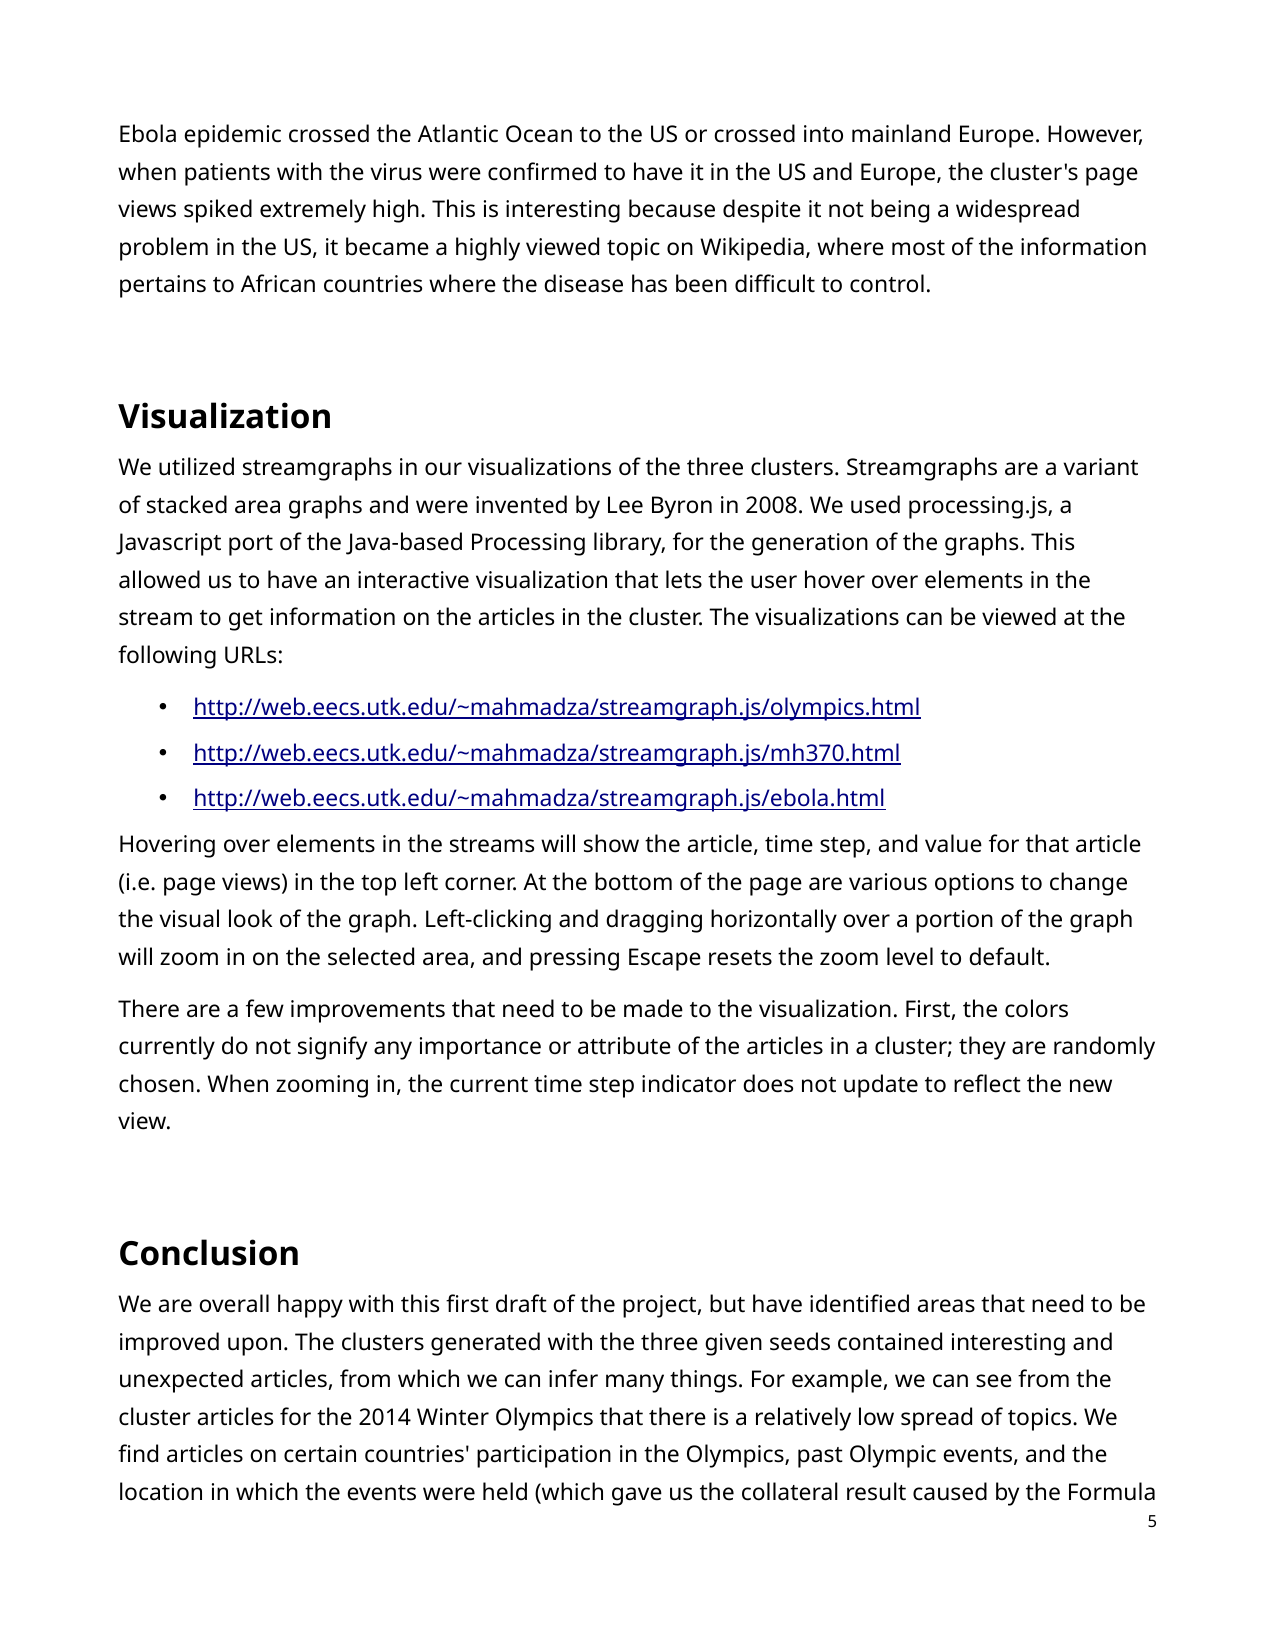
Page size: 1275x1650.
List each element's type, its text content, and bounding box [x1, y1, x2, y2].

text Ebola epidemic crossed the Atlantic Ocean to the US or crossed into mainland Europe. However, when patients with the virus were confirmed to have it in the US and Europe, the cluster's page views spiked extremely high. This is interesting because despite it not being a widespread problem in the US, it became a highly viewed topic on Wikipedia, where most of the information pertains to African countries where the disease has been difficult to control. [118, 118, 1157, 299]
subtitle Conclusion [118, 1230, 1157, 1276]
text There are a few improvements that need to be made to the visualization. First, the colors currently do not signify any importance or attribute of the articles in a cluster; they are randomly chosen. When zooming in, the current time step indicator does not update to reflect the new view. [118, 993, 1157, 1136]
list http://web.eecs.utk.edu/~mahmadza/streamgraph.js/ebola.html [159, 782, 1157, 813]
text Hovering over elements in the streams will show the article, time step, and value for that article (i.e. page views) in the top left corner. At the bottom of the page are various options to change the visual look of the graph. Left-clicking and dragging horizontally over a portion of the graph will zoom in on the selected area, and pressing Escape resets the zoom level to default. [118, 828, 1157, 972]
subtitle Visualization [118, 393, 1157, 438]
list http://web.eecs.utk.edu/~mahmadza/streamgraph.js/mh370.html [159, 736, 1157, 768]
text We are overall happy with this first draft of the project, but have identified areas that need to be improved upon. The clusters generated with the three given seeds contained interesting and unexpected articles, from which we can infer many things. For example, we can see from the cluster articles for the 2014 Winter Olympics that there is a relatively low spread of topics. We find articles on certain countries' participation in the Olympics, past Olympic events, and the location in which the events were held (which gave us the collateral result caused by the Formula [118, 1288, 1157, 1507]
list http://web.eecs.utk.edu/~mahmadza/streamgraph.js/olympics.html [159, 691, 1157, 722]
text We utilized streamgraphs in our visualizations of the three clusters. Streamgraphs are a variant of stacked area graphs and were invented by Lee Byron in 2008. We used processing.js, a Javascript port of the Java-based Processing library, for the generation of the graphs. This allowed us to have an interactive visualization that lets the user hover over elements in the stream to get information on the articles in the cluster. The visualizations can be viewed at the following URLs: [118, 451, 1157, 670]
